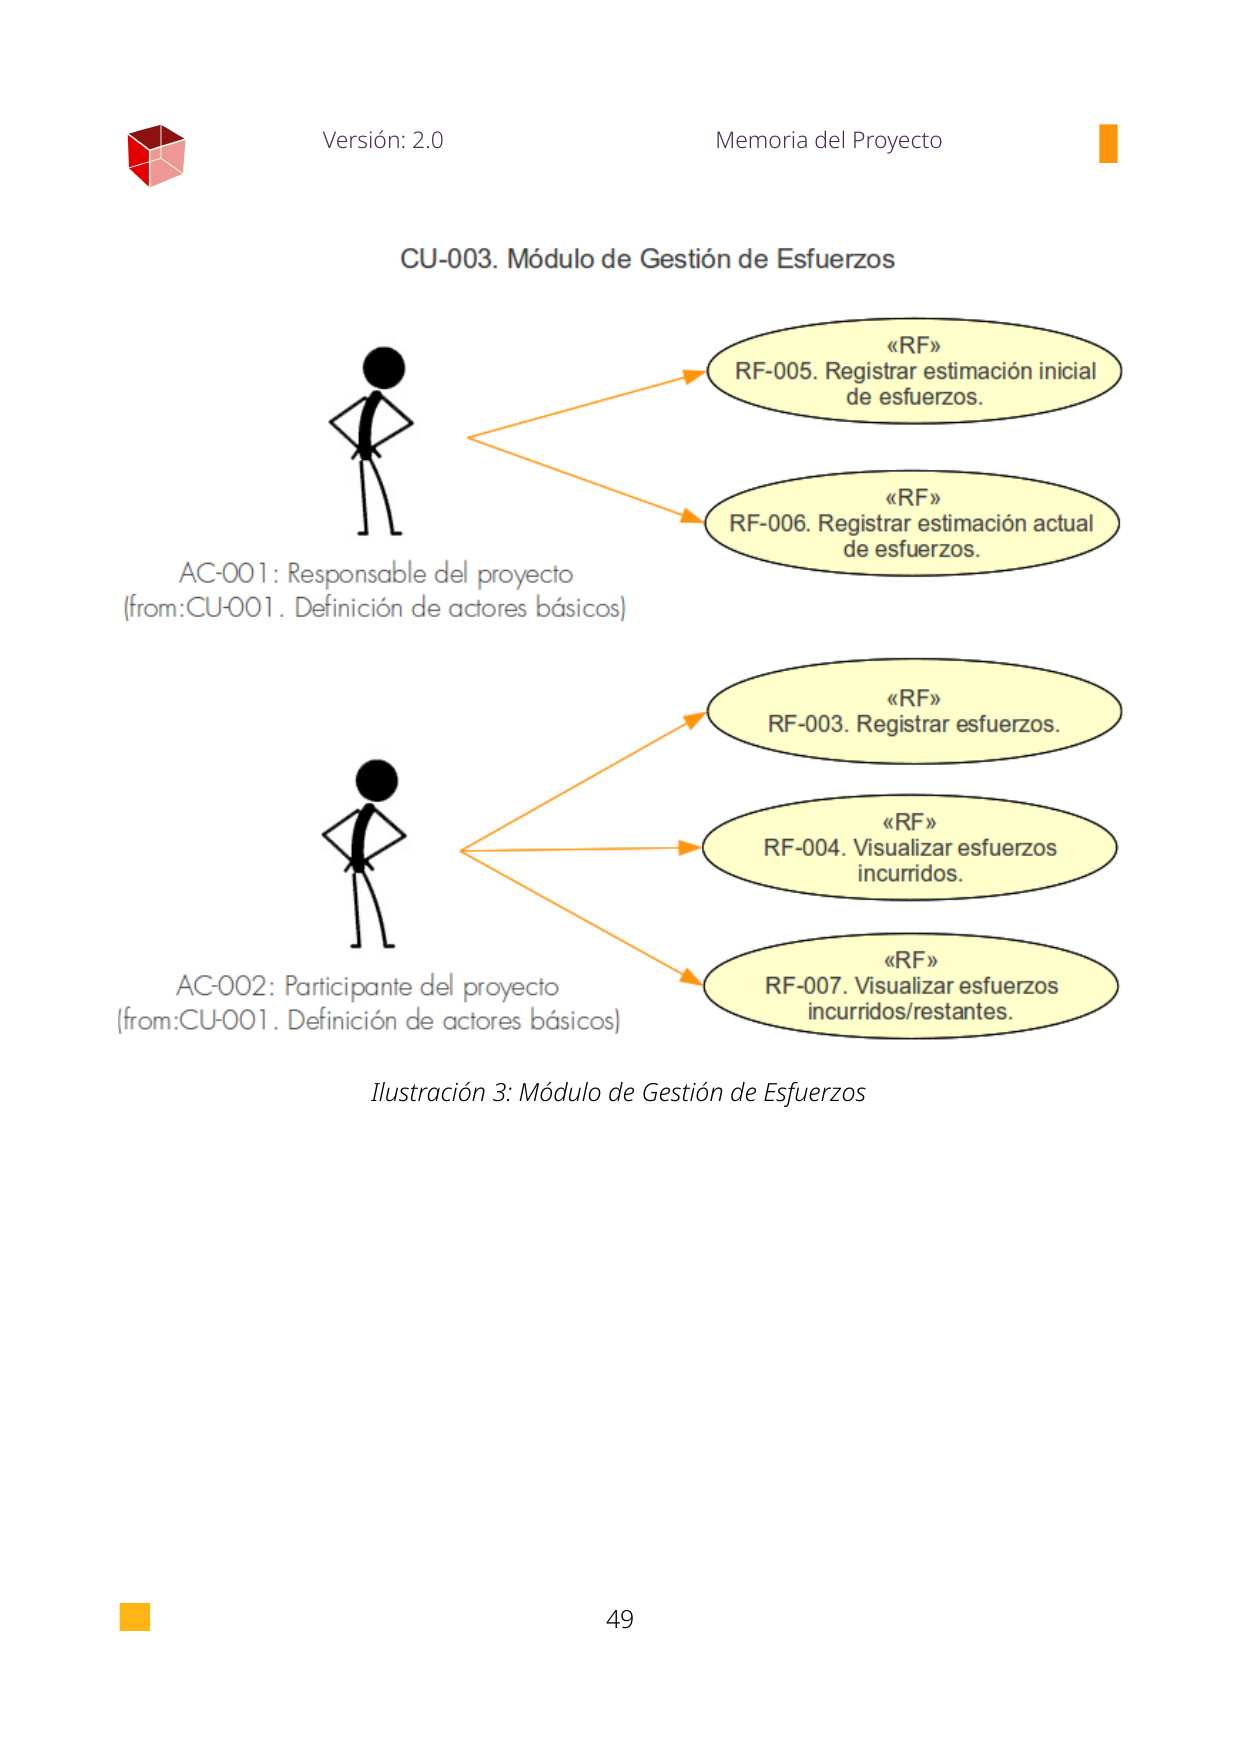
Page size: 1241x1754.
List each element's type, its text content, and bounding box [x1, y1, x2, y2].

picture [123, 123, 189, 189]
picture [118, 237, 1123, 1041]
text Ilustración 3: Módulo de Gestión de Esfuerzos [118, 1041, 1122, 1109]
